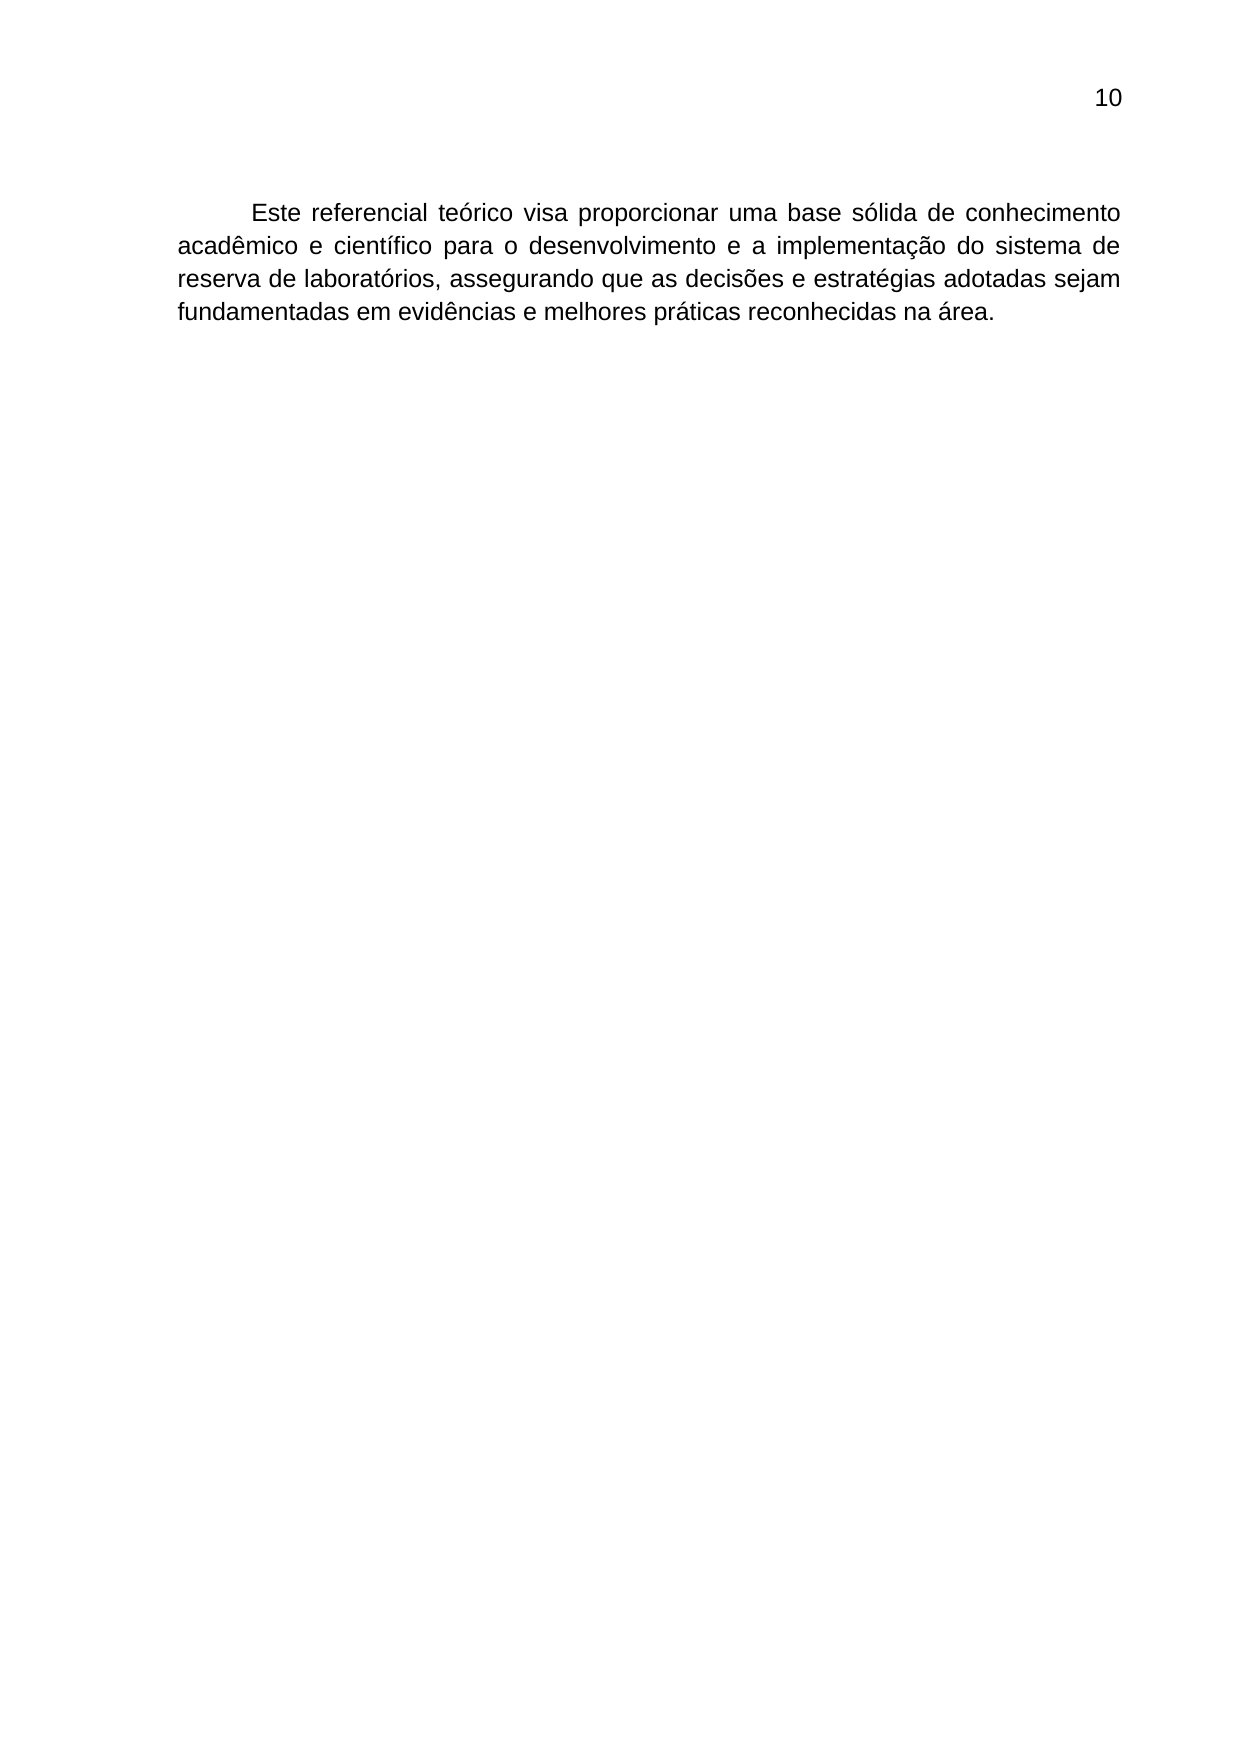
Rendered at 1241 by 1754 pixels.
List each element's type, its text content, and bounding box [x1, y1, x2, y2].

text Este referencial teórico visa proporcionar uma base sólida de conhecimento acadêmico e científico para o desenvolvimento e a implementação do sistema de reserva de laboratórios, assegurando que as decisões e estratégias adotadas sejam fundamentadas em evidências e melhores práticas reconhecidas na área. [177, 198, 1122, 325]
